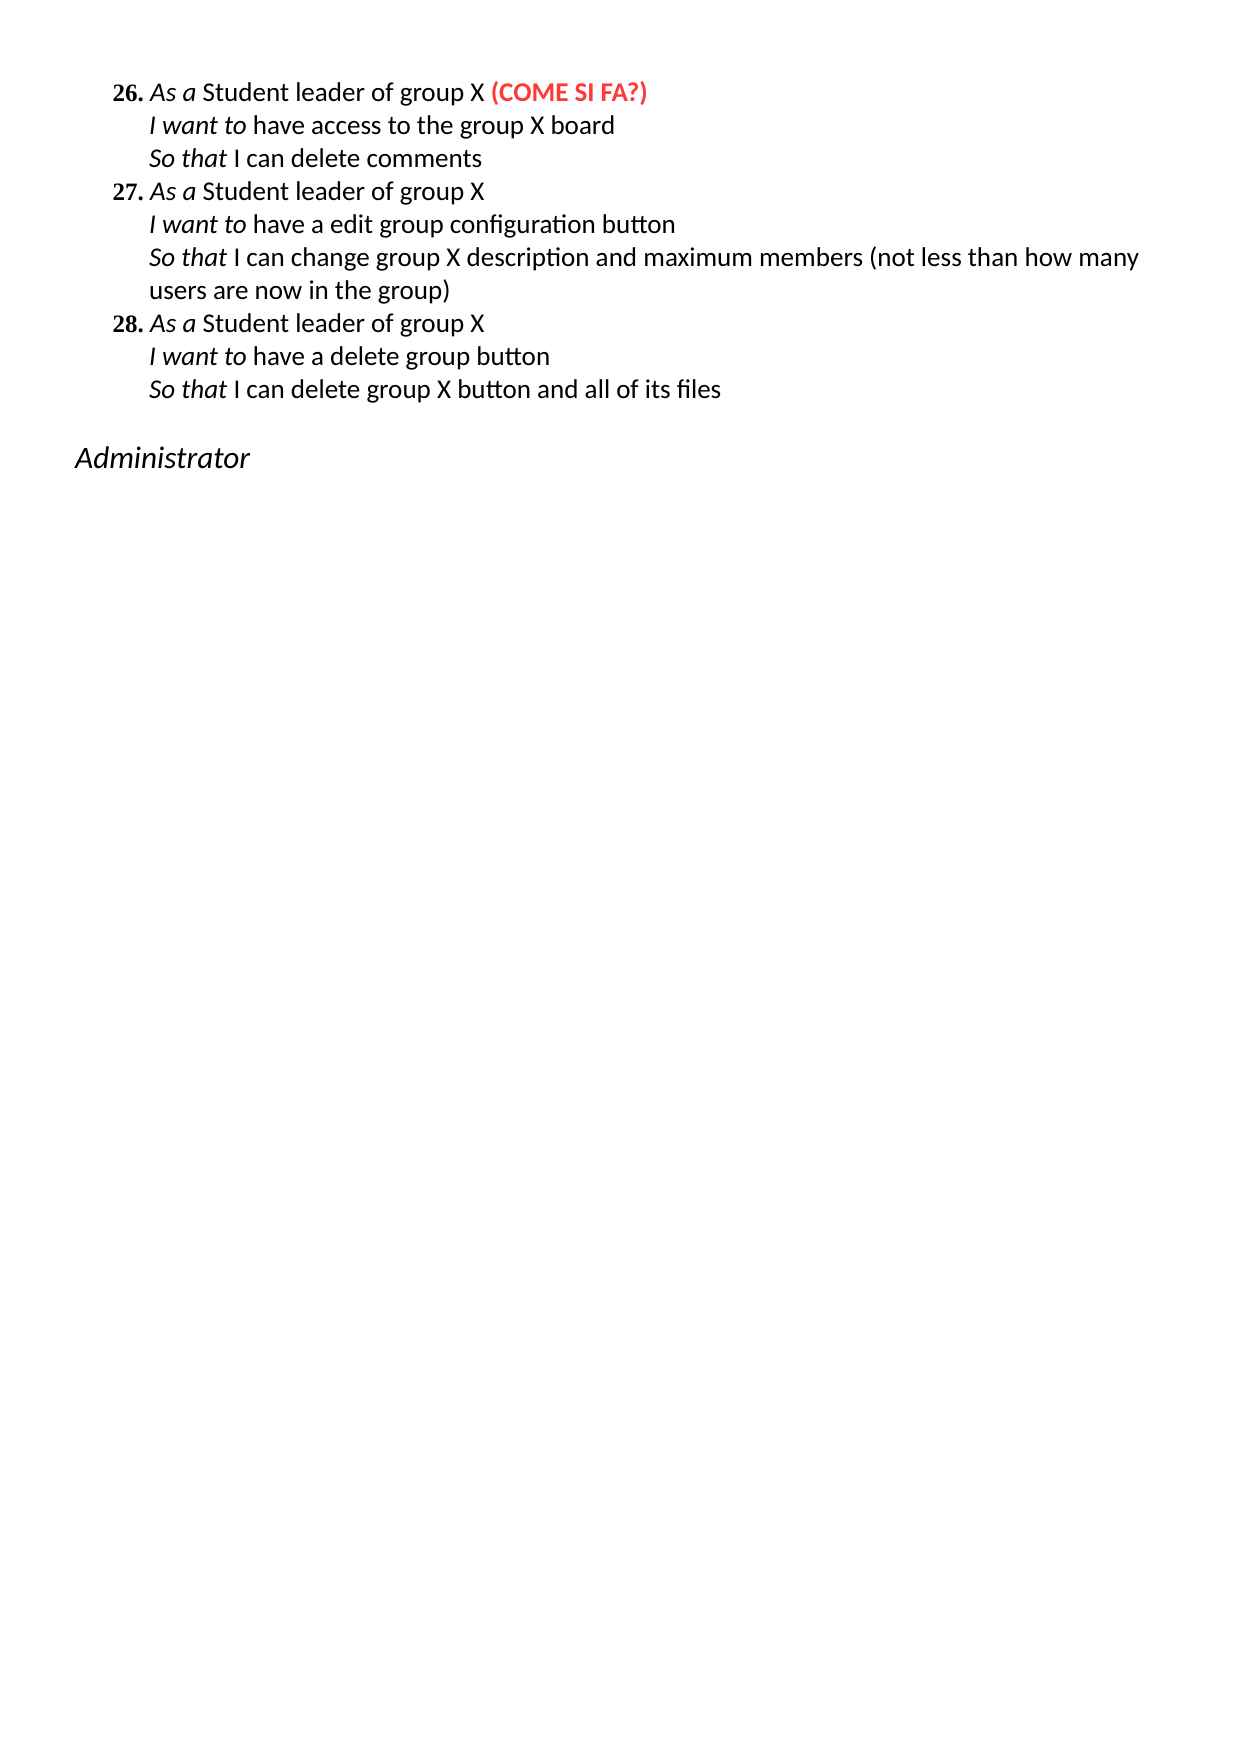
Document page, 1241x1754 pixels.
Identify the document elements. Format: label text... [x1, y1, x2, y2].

list As a Student leader of group X [112, 306, 1165, 339]
text Administrator [75, 438, 1165, 476]
text I want to have a edit group configuration button So that I can change group X description and maximum members (not less than how many users are now in the group) [149, 207, 1165, 306]
text I want to have a delete group button So that I can delete group X button and all of its files [149, 339, 1165, 405]
list As a Student leader of group X (COME SI FA?) [112, 75, 1165, 108]
text I want to have access to the group X board So that I can delete comments [149, 108, 1165, 174]
list As a Student leader of group X [112, 174, 1165, 207]
